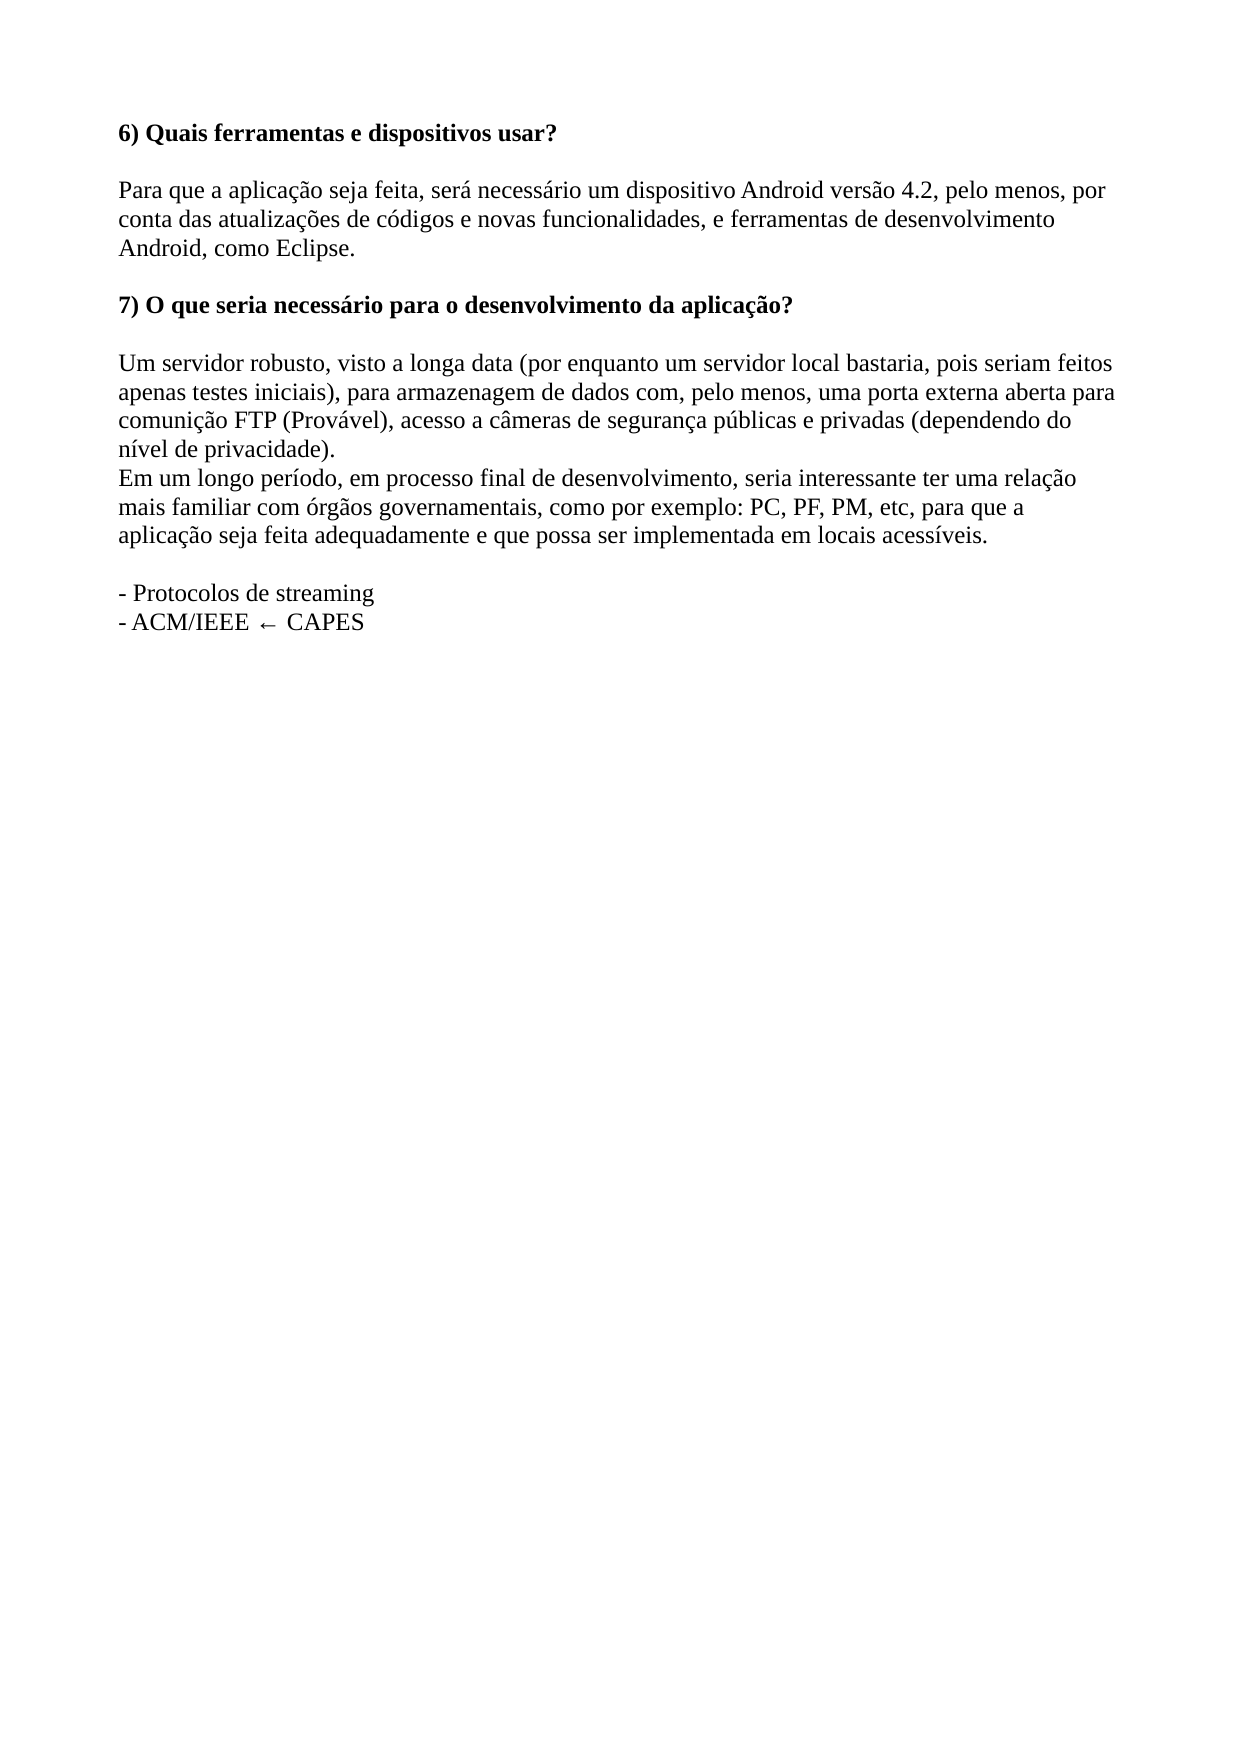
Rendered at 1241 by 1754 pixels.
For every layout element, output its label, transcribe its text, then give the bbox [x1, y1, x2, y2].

text Em um longo período, em processo final de desenvolvimento, seria interessante ter uma relação mais familiar com órgãos governamentais, como por exemplo: PC, PF, PM, etc, para que a aplicação seja feita adequadamente e que possa ser implementada em locais acessíveis. [118, 463, 1122, 549]
text Para que a aplicação seja feita, será necessário um dispositivo Android versão 4.2, pelo menos, por conta das atualizações de códigos e novas funcionalidades, e ferramentas de desenvolvimento Android, como Eclipse. [118, 176, 1122, 262]
text 7) O que seria necessário para o desenvolvimento da aplicação? [118, 291, 1122, 319]
text - Protocolos de streaming [118, 578, 1122, 607]
text - ACM/IEEE ← CAPES [118, 607, 1122, 636]
text 6) Quais ferramentas e dispositivos usar? [118, 118, 1122, 147]
text Um servidor robusto, visto a longa data (por enquanto um servidor local bastaria, pois seriam feitos apenas testes iniciais), para armazenagem de dados com, pelo menos, uma porta externa aberta para comunição FTP (Provável), acesso a câmeras de segurança públicas e privadas (dependendo do nível de privacidade). [118, 348, 1122, 463]
